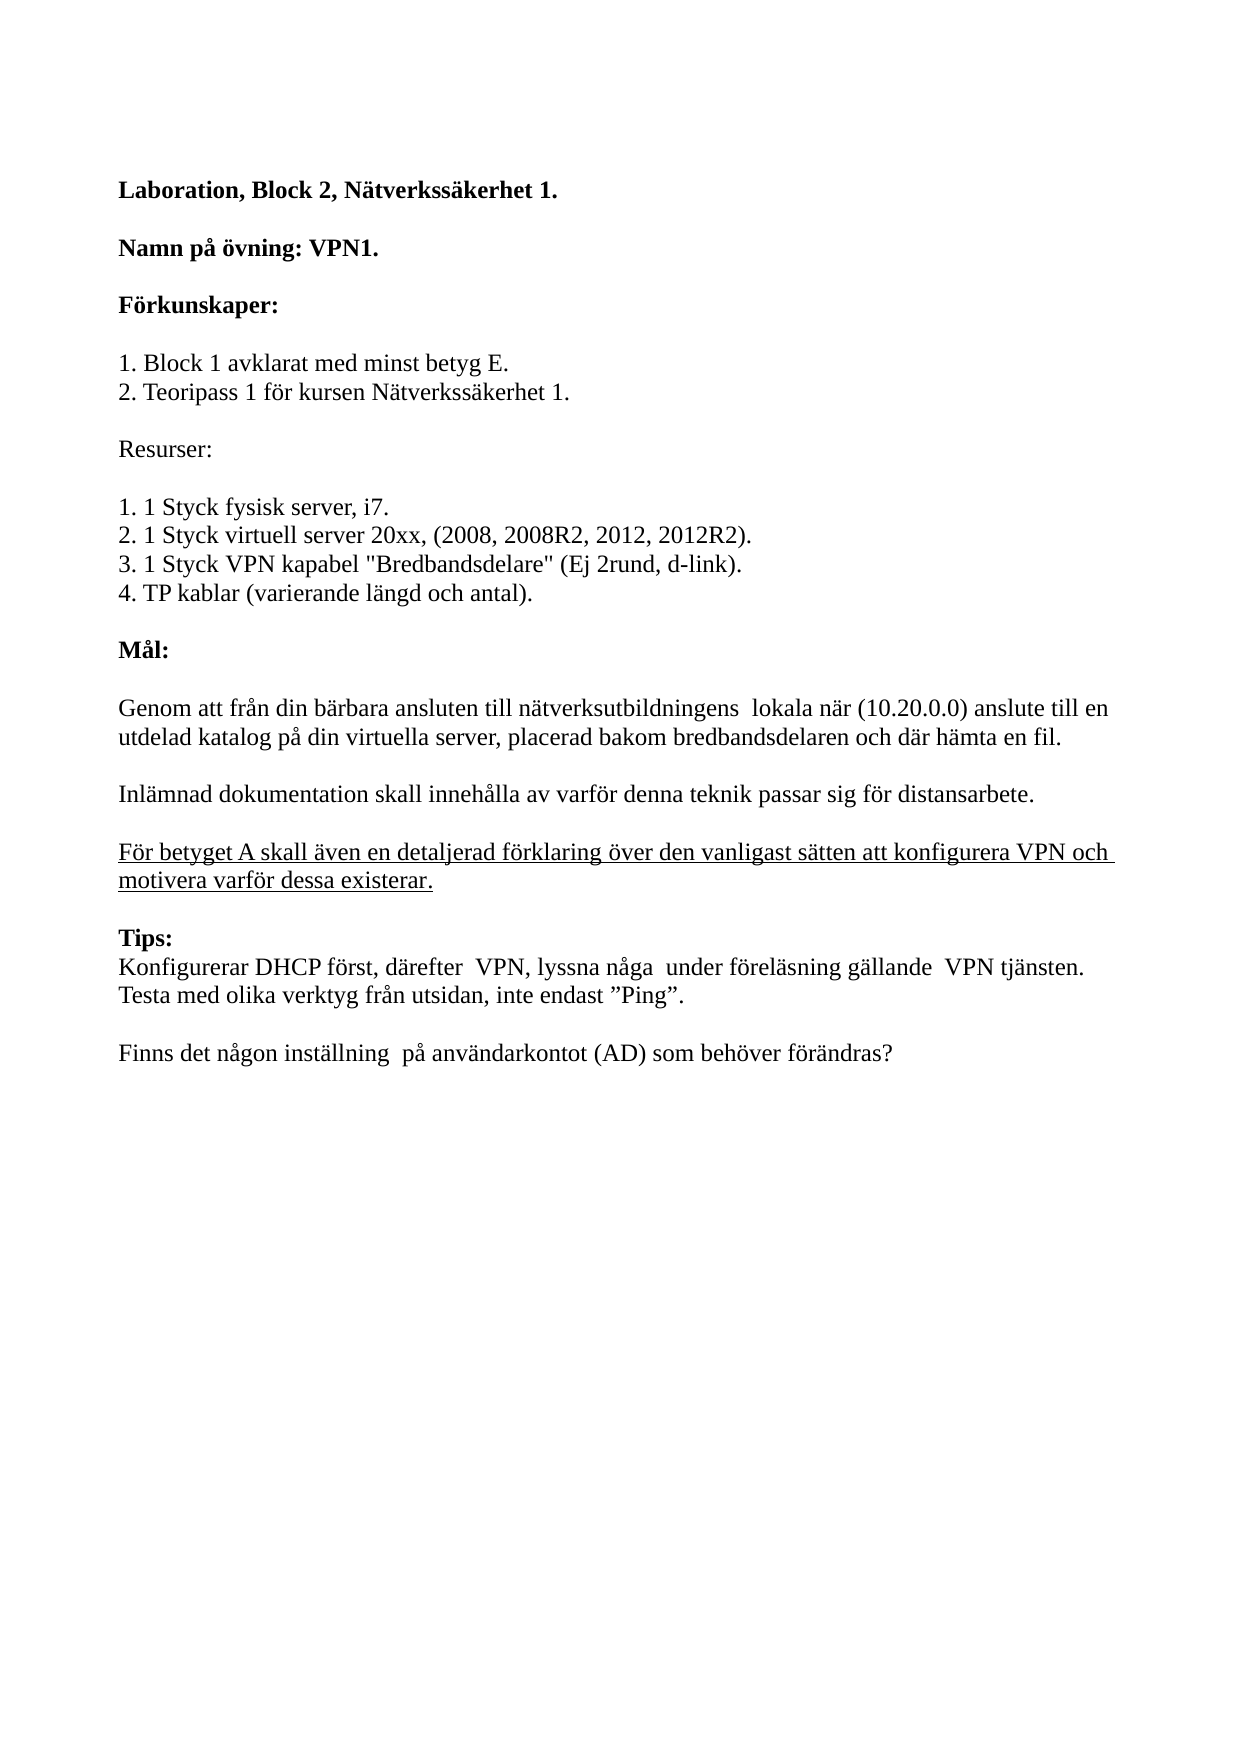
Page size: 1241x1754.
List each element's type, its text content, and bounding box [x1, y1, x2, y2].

text 2. Teoripass 1 för kursen Nätverkssäkerhet 1. [118, 377, 1122, 406]
text Testa med olika verktyg från utsidan, inte endast ”Ping”. [118, 981, 1122, 1009]
text 1. 1 Styck fysisk server, i7. [118, 492, 1122, 521]
text 3. 1 Styck VPN kapabel "Bredbandsdelare" (Ej 2rund, d-link). [118, 549, 1122, 578]
text Konfigurerar DHCP först, därefter VPN, lyssna någa under föreläsning gällande VPN tjänsten. [118, 952, 1122, 981]
text 1. Block 1 avklarat med minst betyg E. [118, 348, 1122, 377]
text Laboration, Block 2, Nätverkssäkerhet 1. [118, 176, 1122, 204]
text Mål: [118, 636, 1122, 664]
text Genom att från din bärbara ansluten till nätverksutbildningens lokala när (10.20.0.0) anslute till en utdelad katalog på din virtuella server, placerad bakom bredbandsdelaren och där hämta en fil. [118, 693, 1122, 751]
text Finns det någon inställning på användarkontot (AD) som behöver förändras? [118, 1038, 1122, 1067]
text Tips: [118, 923, 1122, 952]
text Resurser: [118, 434, 1122, 463]
text 4. TP kablar (varierande längd och antal). [118, 578, 1122, 607]
text Namn på övning: VPN1. [118, 233, 1122, 262]
text Inlämnad dokumentation skall innehålla av varför denna teknik passar sig för distansarbete. [118, 779, 1122, 808]
text 2. 1 Styck virtuell server 20xx, (2008, 2008R2, 2012, 2012R2). [118, 521, 1122, 549]
text För betyget A skall även en detaljerad förklaring över den vanligast sätten att konfigurera VPN och motivera varför dessa existerar. [118, 837, 1122, 894]
text Förkunskaper: [118, 291, 1122, 319]
